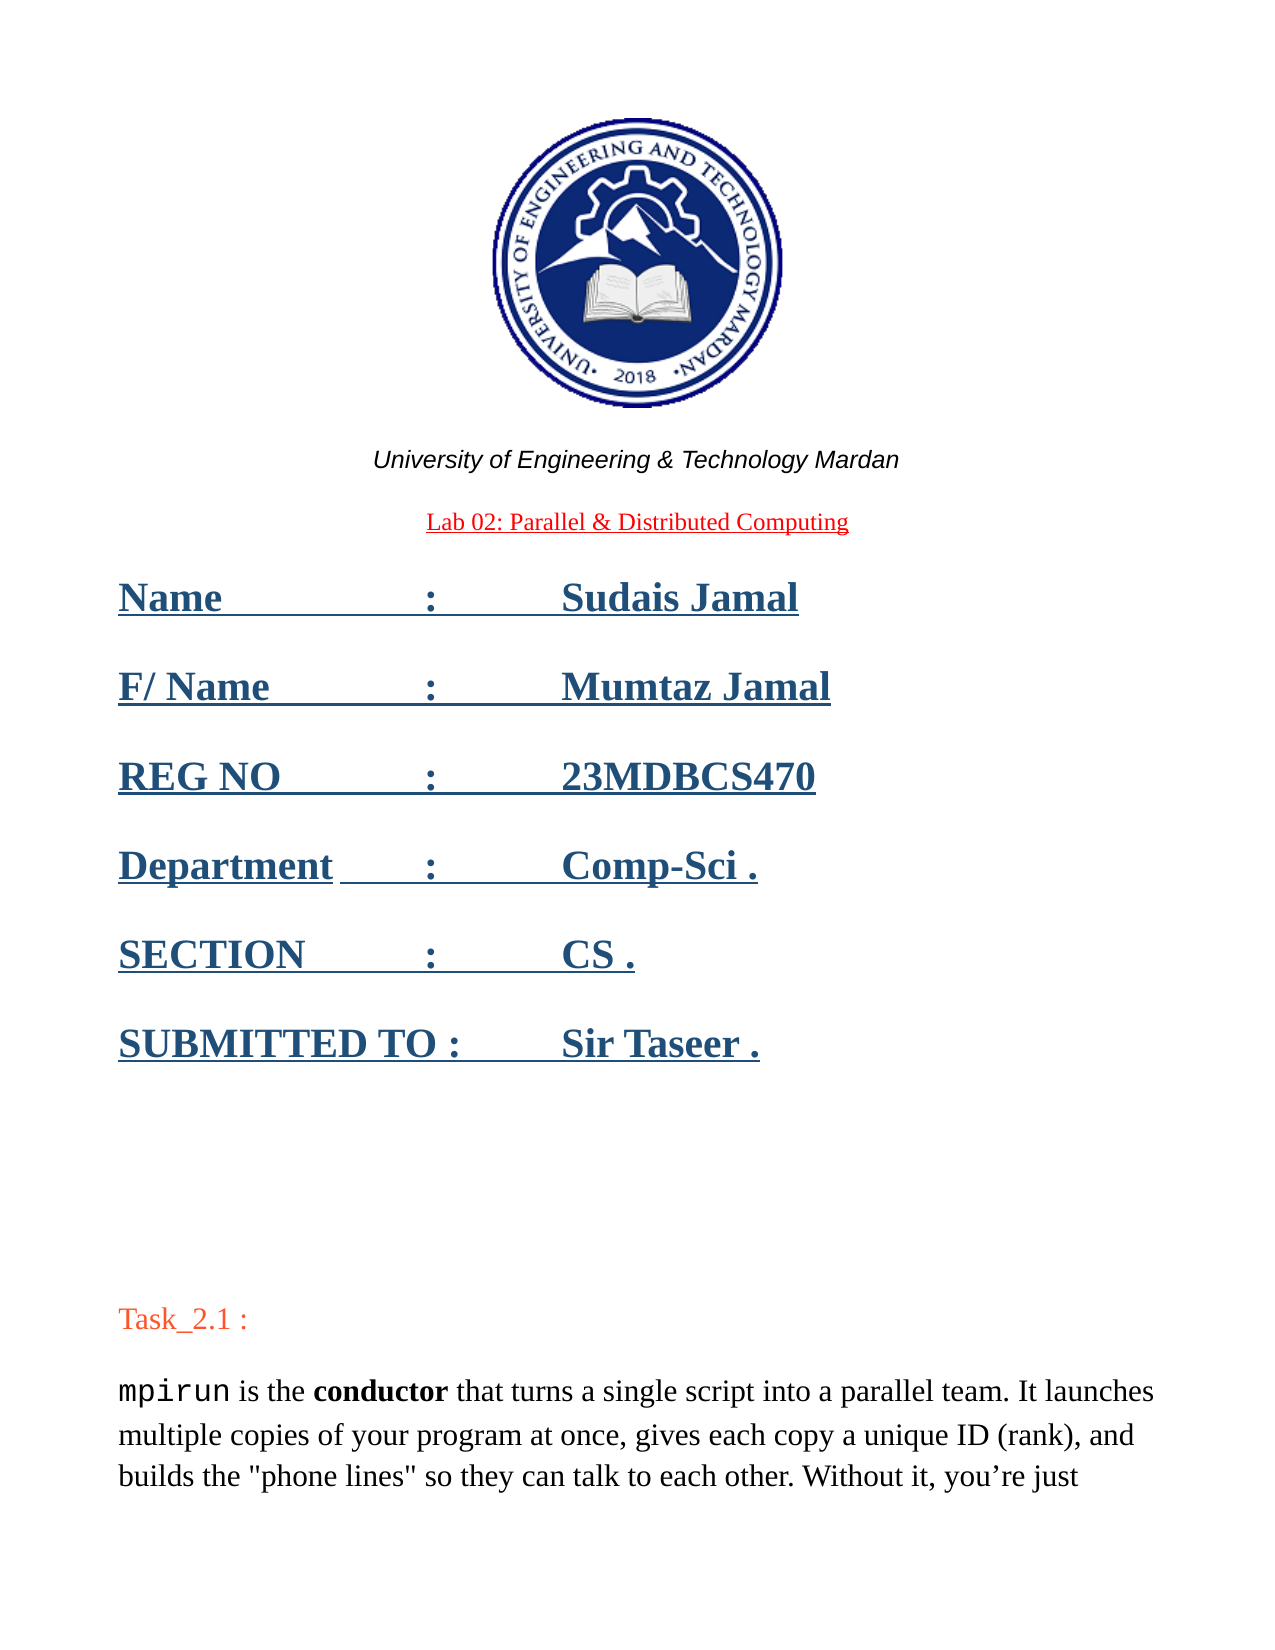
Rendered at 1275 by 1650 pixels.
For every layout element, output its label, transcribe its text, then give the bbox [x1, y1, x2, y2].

picture [492, 118, 783, 408]
text Lab 02: Parallel & Distributed Computing [118, 507, 1157, 536]
subtitle REG NO : 23MDBCS470 [118, 751, 1157, 799]
text mpirun is the conductor that turns a single script into a parallel team. It launches multiple copies of your program at once, gives each copy a unique ID (rank), and builds the "phone lines" so they can talk to each other. Without it, you’re just [118, 1372, 1157, 1493]
subtitle Department : Comp-Sci . [118, 840, 1157, 888]
text Task_2.1 : [118, 1301, 1157, 1336]
subtitle SECTION : CS . [118, 929, 1157, 977]
subtitle University of Engineering & Technology Mardan [118, 445, 1157, 474]
subtitle F/ Name : Mumtaz Jamal [118, 662, 1157, 710]
subtitle SUBMITTED TO : Sir Taseer . [118, 1018, 1157, 1066]
subtitle Name : Sudais Jamal [118, 573, 1157, 621]
